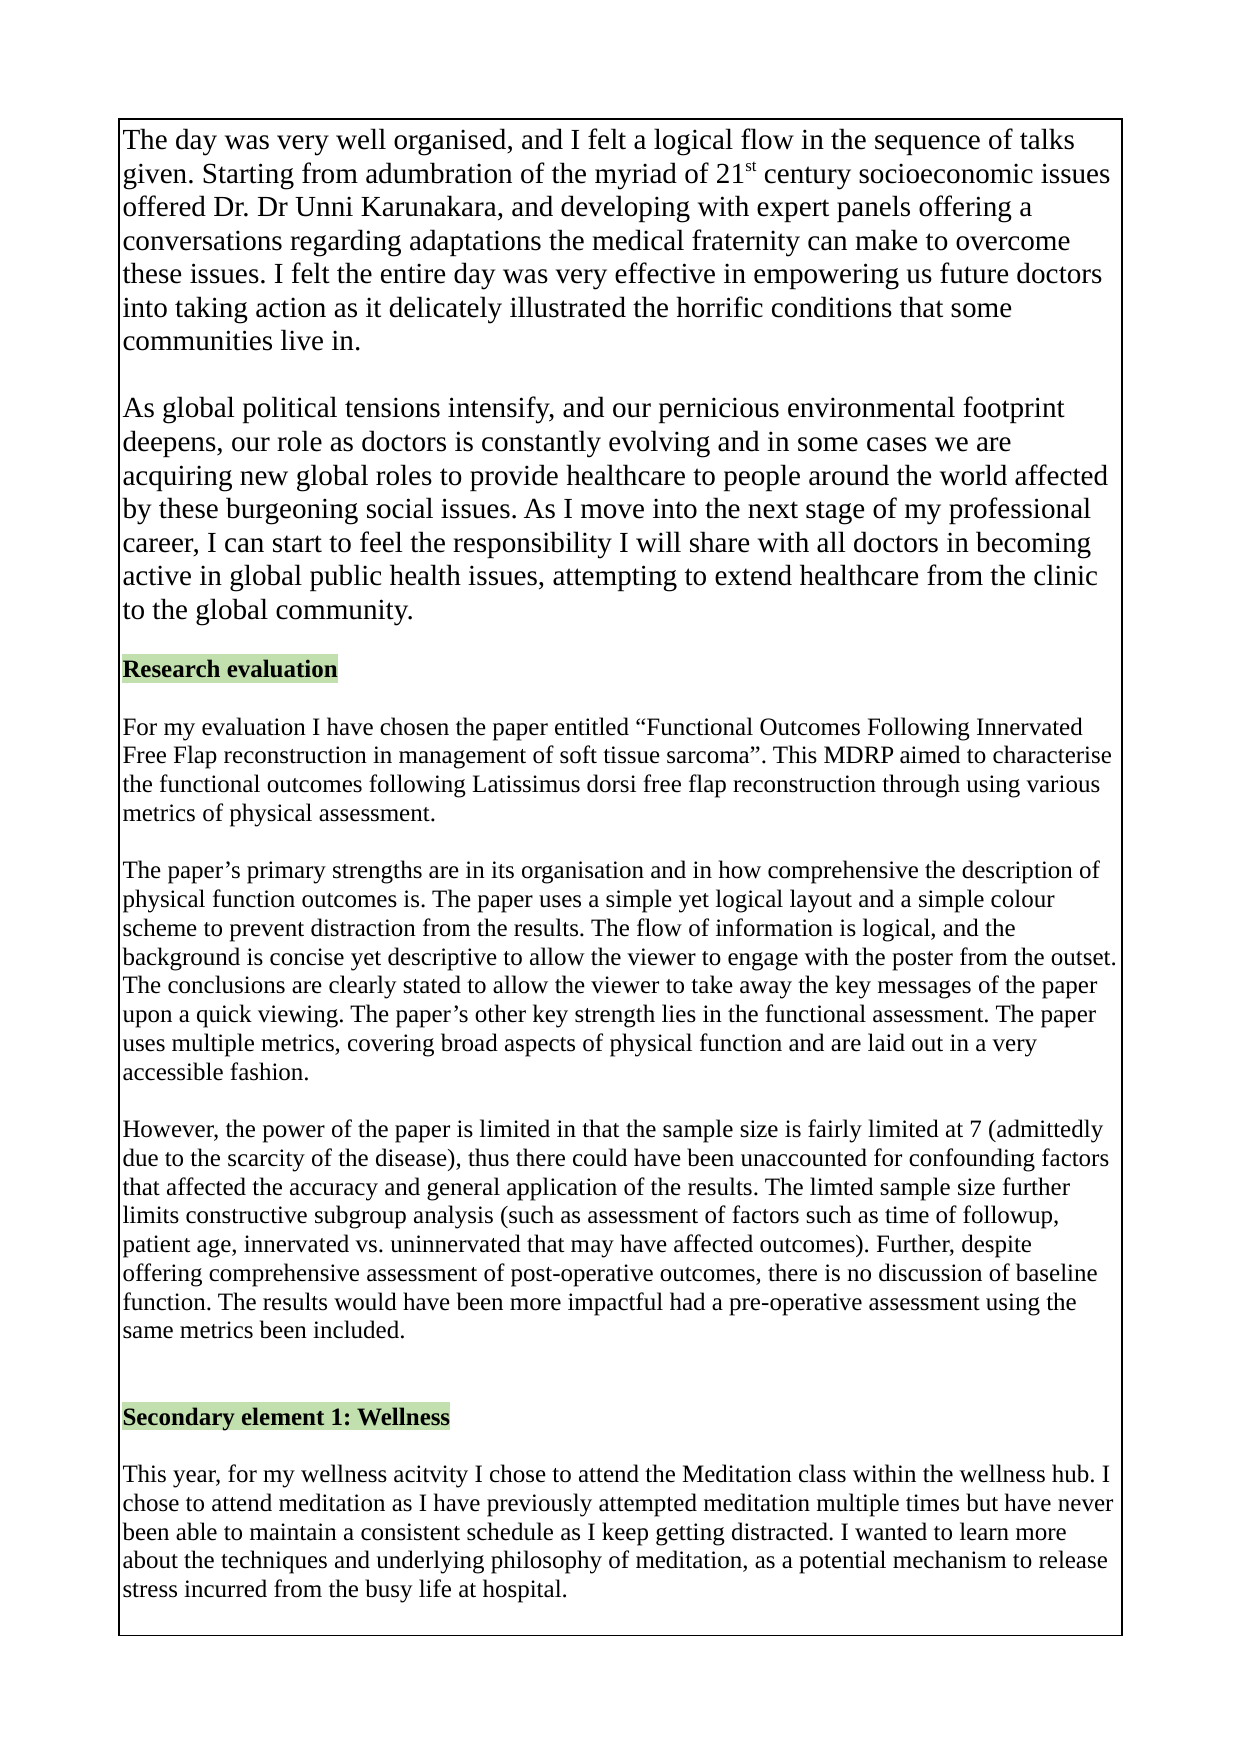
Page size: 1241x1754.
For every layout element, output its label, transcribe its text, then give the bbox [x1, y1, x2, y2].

text As global political tensions intensify, and our pernicious environmental footprint deepens, our role as doctors is constantly evolving and in some cases we are acquiring new global roles to provide healthcare to people around the world affected by these burgeoning social issues. As I move into the next stage of my professional career, I can start to feel the responsibility I will share with all doctors in becoming active in global public health issues, attempting to extend healthcare from the clinic to the global community. [122, 391, 1118, 625]
text Secondary element 1: Wellness [122, 1402, 1118, 1430]
text However, the power of the paper is limited in that the sample size is fairly limited at 7 (admittedly due to the scarcity of the disease), thus there could have been unaccounted for confounding factors that affected the accuracy and general application of the results. The limted sample size further limits constructive subgroup analysis (such as assessment of factors such as time of followup, patient age, innervated vs. uninnervated that may have affected outcomes). Further, despite offering comprehensive assessment of post-operative outcomes, there is no discussion of baseline function. The results would have been more impactful had a pre-operative assessment using the same metrics been included. [122, 1114, 1118, 1344]
text Research evaluation [122, 654, 1118, 683]
text This year, for my wellness acitvity I chose to attend the Meditation class within the wellness hub. I chose to attend meditation as I have previously attempted meditation multiple times but have never been able to maintain a consistent schedule as I keep getting distracted. I wanted to learn more about the techniques and underlying philosophy of meditation, as a potential mechanism to release stress incurred from the busy life at hospital. [122, 1459, 1118, 1603]
text For my evaluation I have chosen the paper entitled “Functional Outcomes Following Innervated Free Flap reconstruction in management of soft tissue sarcoma”. This MDRP aimed to characterise the functional outcomes following Latissimus dorsi free flap reconstruction through using various metrics of physical assessment. [122, 712, 1118, 827]
text The day was very well organised, and I felt a logical flow in the sequence of talks given. Starting from adumbration of the myriad of 21st century socioeconomic issues offered Dr. Dr Unni Karunakara, and developing with expert panels offering a conversations regarding adaptations the medical fraternity can make to overcome these issues. I felt the entire day was very effective in empowering us future doctors into taking action as it delicately illustrated the horrific conditions that some communities live in. [122, 122, 1118, 357]
text The paper’s primary strengths are in its organisation and in how comprehensive the description of physical function outcomes is. The paper uses a simple yet logical layout and a simple colour scheme to prevent distraction from the results. The flow of information is logical, and the background is concise yet descriptive to allow the viewer to engage with the poster from the outset. The conclusions are clearly stated to allow the viewer to take away the key messages of the paper upon a quick viewing. The paper’s other key strength lies in the functional assessment. The paper uses multiple metrics, covering broad aspects of physical function and are laid out in a very accessible fashion. [122, 855, 1118, 1085]
